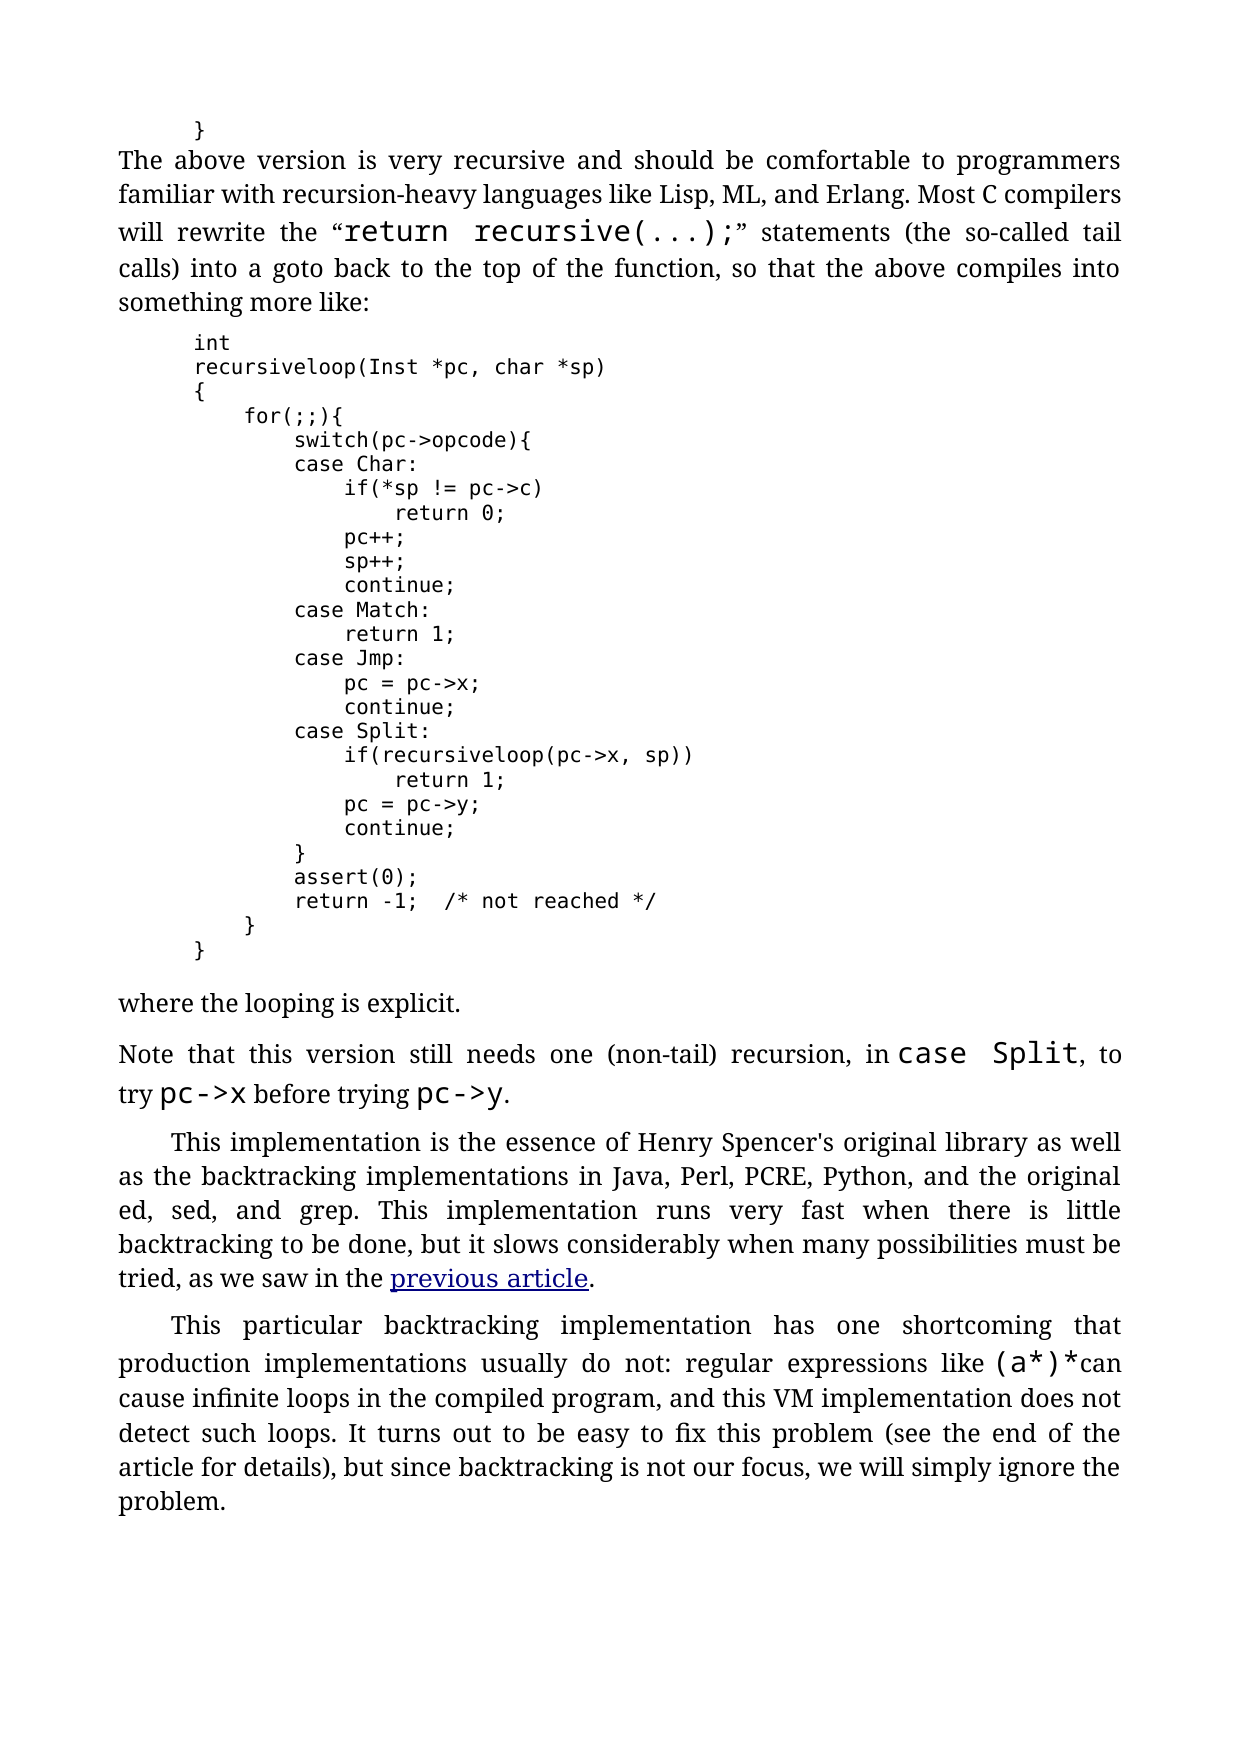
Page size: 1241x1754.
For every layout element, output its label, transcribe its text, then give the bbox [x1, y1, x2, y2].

text where the looping is explicit. [118, 986, 1122, 1020]
text sp++; [193, 549, 1047, 573]
text } [193, 938, 1047, 962]
text pc++; [193, 525, 1047, 549]
text This implementation is the essence of Henry Spencer's original library as well as the backtracking implementations in Java, Perl, PCRE, Python, and the original ed, sed, and grep. This implementation runs very fast when there is little backtracking to be done, but it slows considerably when many possibilities must be tried, as we saw in the previous article. [118, 1124, 1122, 1295]
text } [193, 913, 1047, 938]
text This particular backtracking implementation has one shortcoming that production implementations usually do not: regular expressions like (a*)*can cause infinite loops in the compiled program, and this VM implementation does not detect such loops. It turns out to be easy to fix this problem (see the end of the article for details), but since backtracking is not our focus, we will simply ignore the problem. [118, 1307, 1122, 1517]
text return 0; [193, 501, 1047, 525]
text return -1; /* not reached */ [193, 889, 1047, 913]
text case Split: [193, 719, 1047, 743]
text pc = pc->x; [193, 671, 1047, 695]
text int [193, 331, 1047, 355]
text if(recursiveloop(pc->x, sp)) [193, 743, 1047, 768]
text switch(pc->opcode){ [193, 428, 1047, 452]
text pc = pc->y; [193, 792, 1047, 816]
text continue; [193, 695, 1047, 719]
text The above version is very recursive and should be comfortable to programmers familiar with recursion-heavy languages like Lisp, ML, and Erlang. Most C compilers will rewrite the “return recursive(...);” statements (the so-called tail calls) into a goto back to the top of the function, so that the above compiles into something more like: [118, 142, 1122, 318]
text case Match: [193, 598, 1047, 622]
text Note that this version still needs one (non-tail) recursion, in case Split, to try pc->x before trying pc->y. [118, 1033, 1122, 1112]
text recursiveloop(Inst *pc, char *sp) [193, 355, 1047, 379]
text case Char: [193, 452, 1047, 476]
text continue; [193, 816, 1047, 841]
text if(*sp != pc->c) [193, 476, 1047, 501]
text return 1; [193, 622, 1047, 646]
text return 1; [193, 768, 1047, 792]
text case Jmp: [193, 646, 1047, 671]
text continue; [193, 573, 1047, 598]
text } [193, 841, 1047, 865]
text } [193, 118, 1047, 142]
text { [193, 379, 1047, 404]
text assert(0); [193, 865, 1047, 889]
text for(;;){ [193, 404, 1047, 428]
